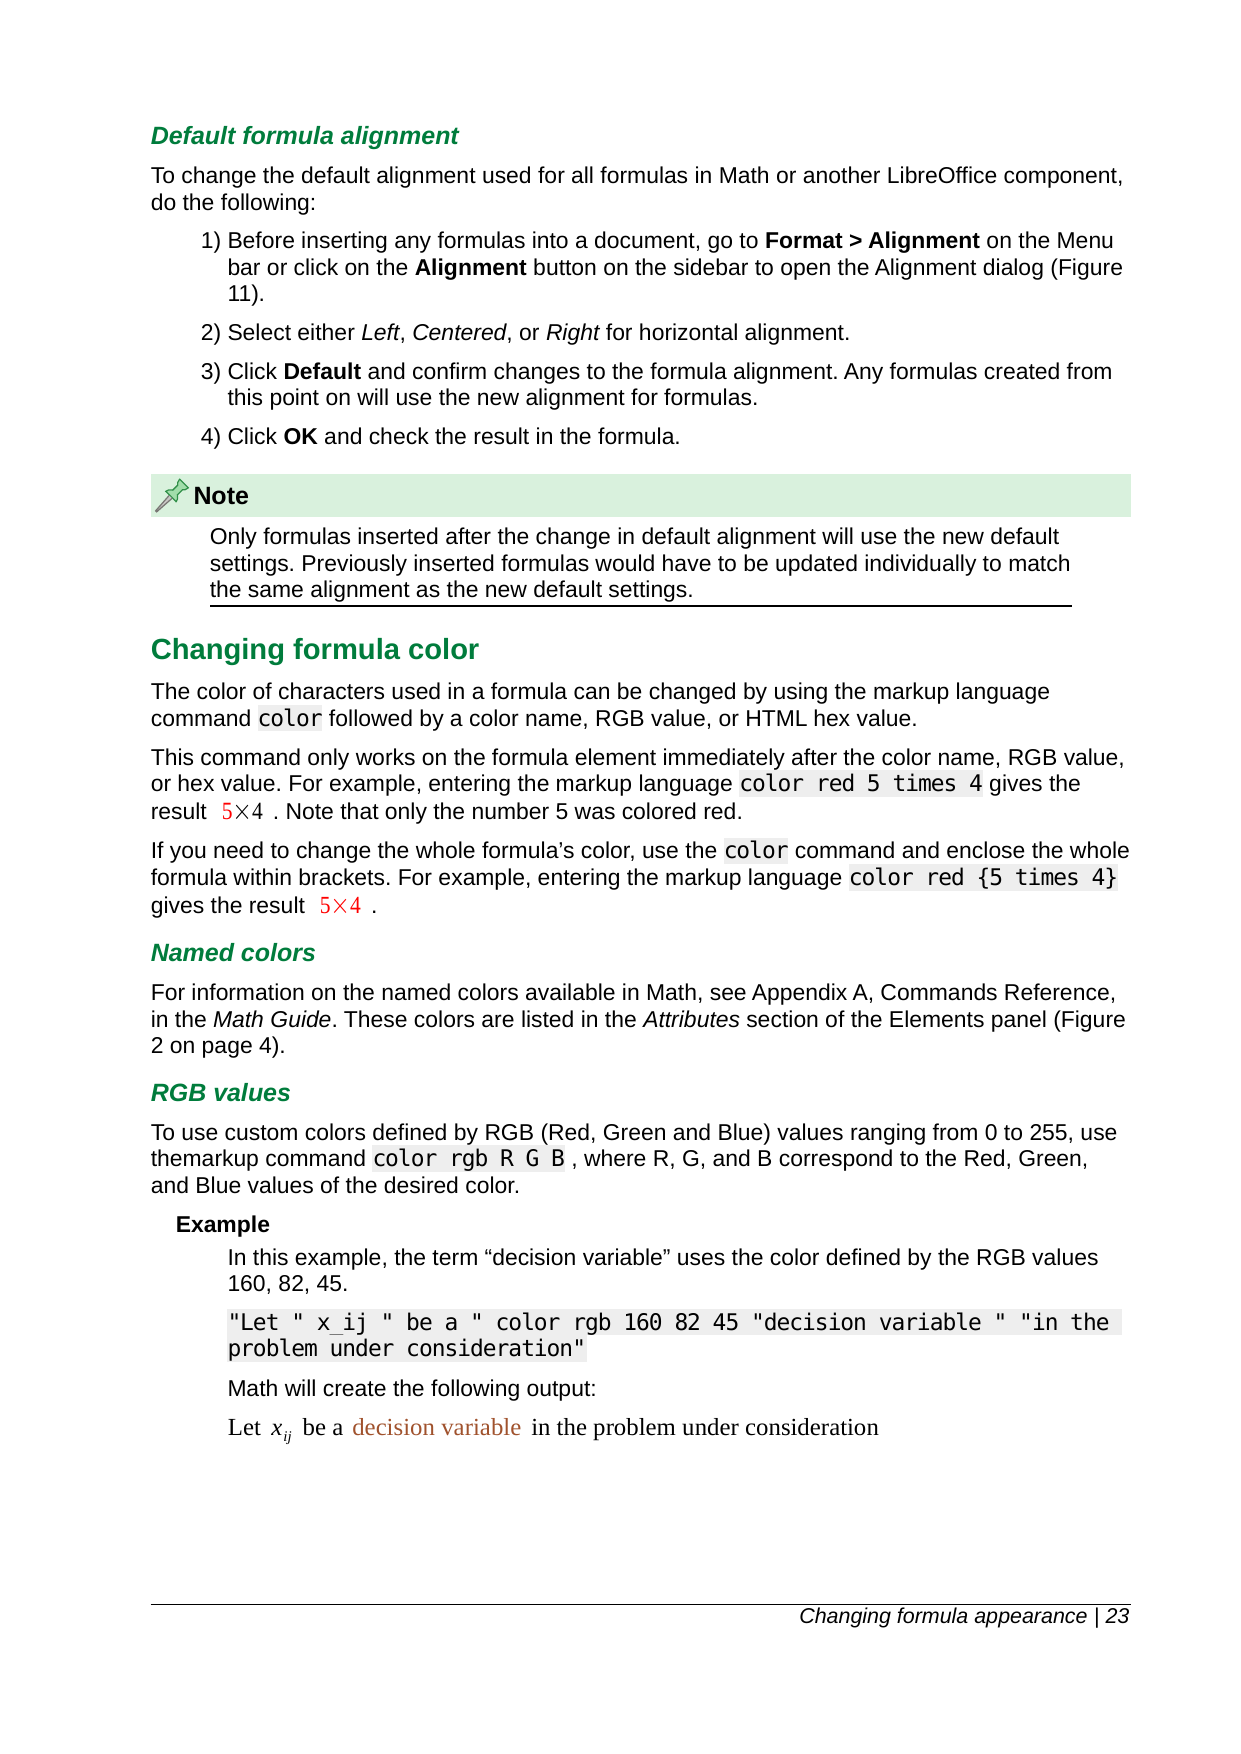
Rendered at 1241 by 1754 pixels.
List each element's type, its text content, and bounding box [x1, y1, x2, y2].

text For information on the named colors available in Math, see Appendix A, Commands Reference, in the Math Guide. These colors are listed in the Attributes section of the Elements panel (Figure 2 on page 4). [151, 979, 1131, 1058]
text "Let " x_ij " be a " color rgb 160 82 45 "decision variable " "in the problem under consideration" [587, 1309, 1131, 1362]
list Select either Left, Centered, or Right for horizontal alignment. [227, 319, 1131, 345]
subtitle Default formula alignment [151, 121, 1131, 150]
list Click OK and check the result in the formula. [227, 423, 1131, 449]
text Only formulas inserted after the change in default alignment will use the new default settings. Previously inserted formulas would have to be updated individually to match the same alignment as the new default settings. [209, 523, 1072, 607]
text In this example, the term “decision variable” uses the color defined by the RGB values 160, 82, 45. [227, 1243, 1131, 1296]
subtitle RGB values [151, 1078, 1131, 1106]
subtitle Note [151, 474, 1131, 517]
list Before inserting any formulas into a document, go to Format > Alignment on the Menu bar or click on the Alignment button on the sidebar to open the Alignment dialog (Figure 11). [227, 227, 1131, 306]
list To change the default alignment used for all formulas in Math or another LibreOffice component, do the following: [151, 162, 1131, 215]
list Click Default and confirm changes to the formula alignment. Any formulas created from this point on will use the new alignment for formulas. [227, 358, 1131, 411]
subtitle Changing formula color [151, 632, 1131, 666]
text The color of characters used in a formula can be changed by using the markup language command color followed by a color name, RGB value, or HTML hex value. [151, 678, 1131, 731]
subtitle Named colors [151, 938, 1131, 967]
list To use custom colors defined by RGB (Red, Green and Blue) values ranging from 0 to 255, use themarkup command color rgb R G B , where R, G, and B correspond to the Red, Green, and Blue values of the desired color. [151, 1119, 1131, 1198]
text If you need to change the whole formula’s color, use the color command and enclose the whole formula within brackets. For example, entering the markup language color red {5 times 4} gives the result . [151, 837, 1131, 918]
text Example [176, 1211, 1131, 1237]
text This command only works on the formula element immediately after the color name, RGB value, or hex value. For example, entering the markup language color red 5 times 4 gives the result . Note that only the number 5 was colored red. [151, 744, 1131, 825]
text Math will create the following output: [227, 1374, 1131, 1401]
